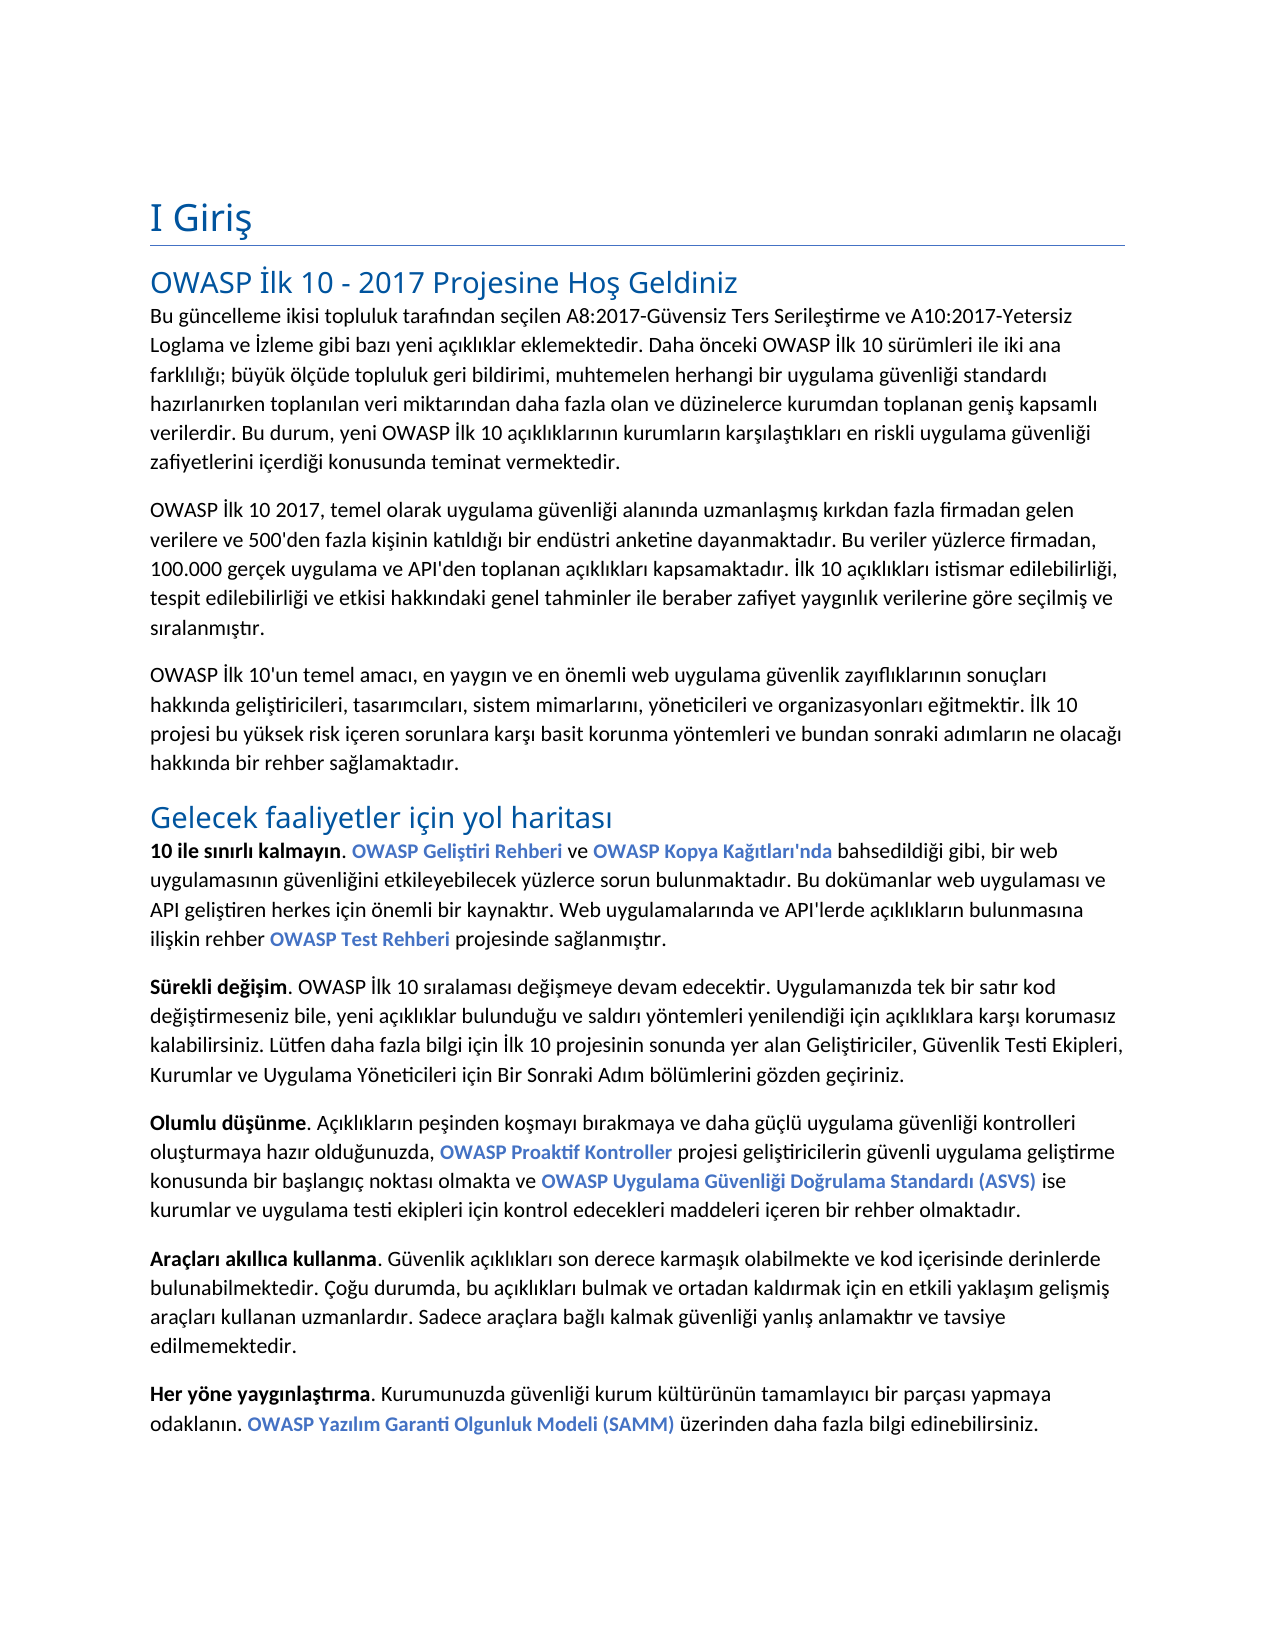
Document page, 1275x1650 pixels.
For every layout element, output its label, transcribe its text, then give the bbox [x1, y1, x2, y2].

text OWASP İlk 10 2017, temel olarak uygulama güvenliği alanında uzmanlaşmış kırkdan fazla firmadan gelen verilere ve 500'den fazla kişinin katıldığı bir endüstri anketine dayanmaktadır. Bu veriler yüzlerce firmadan, 100.000 gerçek uygulama ve API'den toplanan açıklıkları kapsamaktadır. İlk 10 açıklıkları istismar edilebilirliği, tespit edilebilirliği ve etkisi hakkındaki genel tahminler ile beraber zafiyet yaygınlık verilerine göre seçilmiş ve sıralanmıştır. [150, 497, 1125, 640]
text 10 ile sınırlı kalmayın. OWASP Geliştiri Rehberi ve OWASP Kopya Kağıtları'nda bahsedildiği gibi, bir web uygulamasının güvenliğini etkileyebilecek yüzlerce sorun bulunmaktadır. Bu dokümanlar web uygulaması ve API geliştiren herkes için önemli bir kaynaktır. Web uygulamalarında ve API'lerde açıklıkların bulunmasına ilişkin rehber OWASP Test Rehberi projesinde sağlanmıştır. [150, 837, 1125, 952]
text Bu güncelleme ikisi topluluk tarafından seçilen A8:2017-Güvensiz Ters Serileştirme ve A10:2017-Yetersiz Loglama ve İzleme gibi bazı yeni açıklıklar eklemektedir. Daha önceki OWASP İlk 10 sürümleri ile iki ana farklılığı; büyük ölçüde topluluk geri bildirimi, muhtemelen herhangi bir uygulama güvenliği standardı hazırlanırken toplanılan veri miktarından daha fazla olan ve düzinelerce kurumdan toplanan geniş kapsamlı verilerdir. Bu durum, yeni OWASP İlk 10 açıklıklarının kurumların karşılaştıkları en riskli uygulama güvenliği zafiyetlerini içerdiği konusunda teminat vermektedir. [150, 302, 1125, 475]
text Olumlu düşünme. Açıklıkların peşinden koşmayı bırakmaya ve daha güçlü uygulama güvenliği kontrolleri oluşturmaya hazır olduğunuzda, OWASP Proaktif Kontroller projesi geliştiricilerin güvenli uygulama geliştirme konusunda bir başlangıç noktası olmakta ve OWASP Uygulama Güvenliği Doğrulama Standardı (ASVS) ise kurumlar ve uygulama testi ekipleri için kontrol edecekleri maddeleri içeren bir rehber olmaktadır. [150, 1109, 1125, 1223]
subtitle Gelecek faaliyetler için yol haritası [150, 797, 1125, 837]
text Araçları akıllıca kullanma. Güvenlik açıklıkları son derece karmaşık olabilmekte ve kod içerisinde derinlerde bulunabilmektedir. Çoğu durumda, bu açıklıkları bulmak ve ortadan kaldırmak için en etkili yaklaşım gelişmiş araçları kullanan uzmanlardır. Sadece araçlara bağlı kalmak güvenliği yanlış anlamaktır ve tavsiye edilmemektedir. [150, 1245, 1125, 1359]
text Sürekli değişim. OWASP İlk 10 sıralaması değişmeye devam edecektir. Uygulamanızda tek bir satır kod değiştirmeseniz bile, yeni açıklıklar bulunduğu ve saldırı yöntemleri yenilendiği için açıklıklara karşı korumasız kalabilirsiniz. Lütfen daha fazla bilgi için İlk 10 projesinin sonunda yer alan Geliştiriciler, Güvenlik Testi Ekipleri, Kurumlar ve Uygulama Yöneticileri için Bir Sonraki Adım bölümlerini gözden geçiriniz. [150, 973, 1125, 1087]
text Her yöne yaygınlaştırma. Kurumunuzda güvenliği kurum kültürünün tamamlayıcı bir parçası yapmaya odaklanın. OWASP Yazılım Garanti Olgunluk Modeli (SAMM) üzerinden daha fazla bilgi edinebilirsiniz. [150, 1381, 1125, 1436]
subtitle I Giriş [150, 192, 1125, 245]
subtitle OWASP İlk 10 - 2017 Projesine Hoş Geldiniz [150, 262, 1125, 302]
text OWASP İlk 10'un temel amacı, en yaygın ve en önemli web uygulama güvenlik zayıflıklarının sonuçları hakkında geliştiricileri, tasarımcıları, sistem mimarlarını, yöneticileri ve organizasyonları eğitmektir. İlk 10 projesi bu yüksek risk içeren sorunlara karşı basit korunma yöntemleri ve bundan sonraki adımların ne olacağı hakkında bir rehber sağlamaktadır. [150, 662, 1125, 776]
